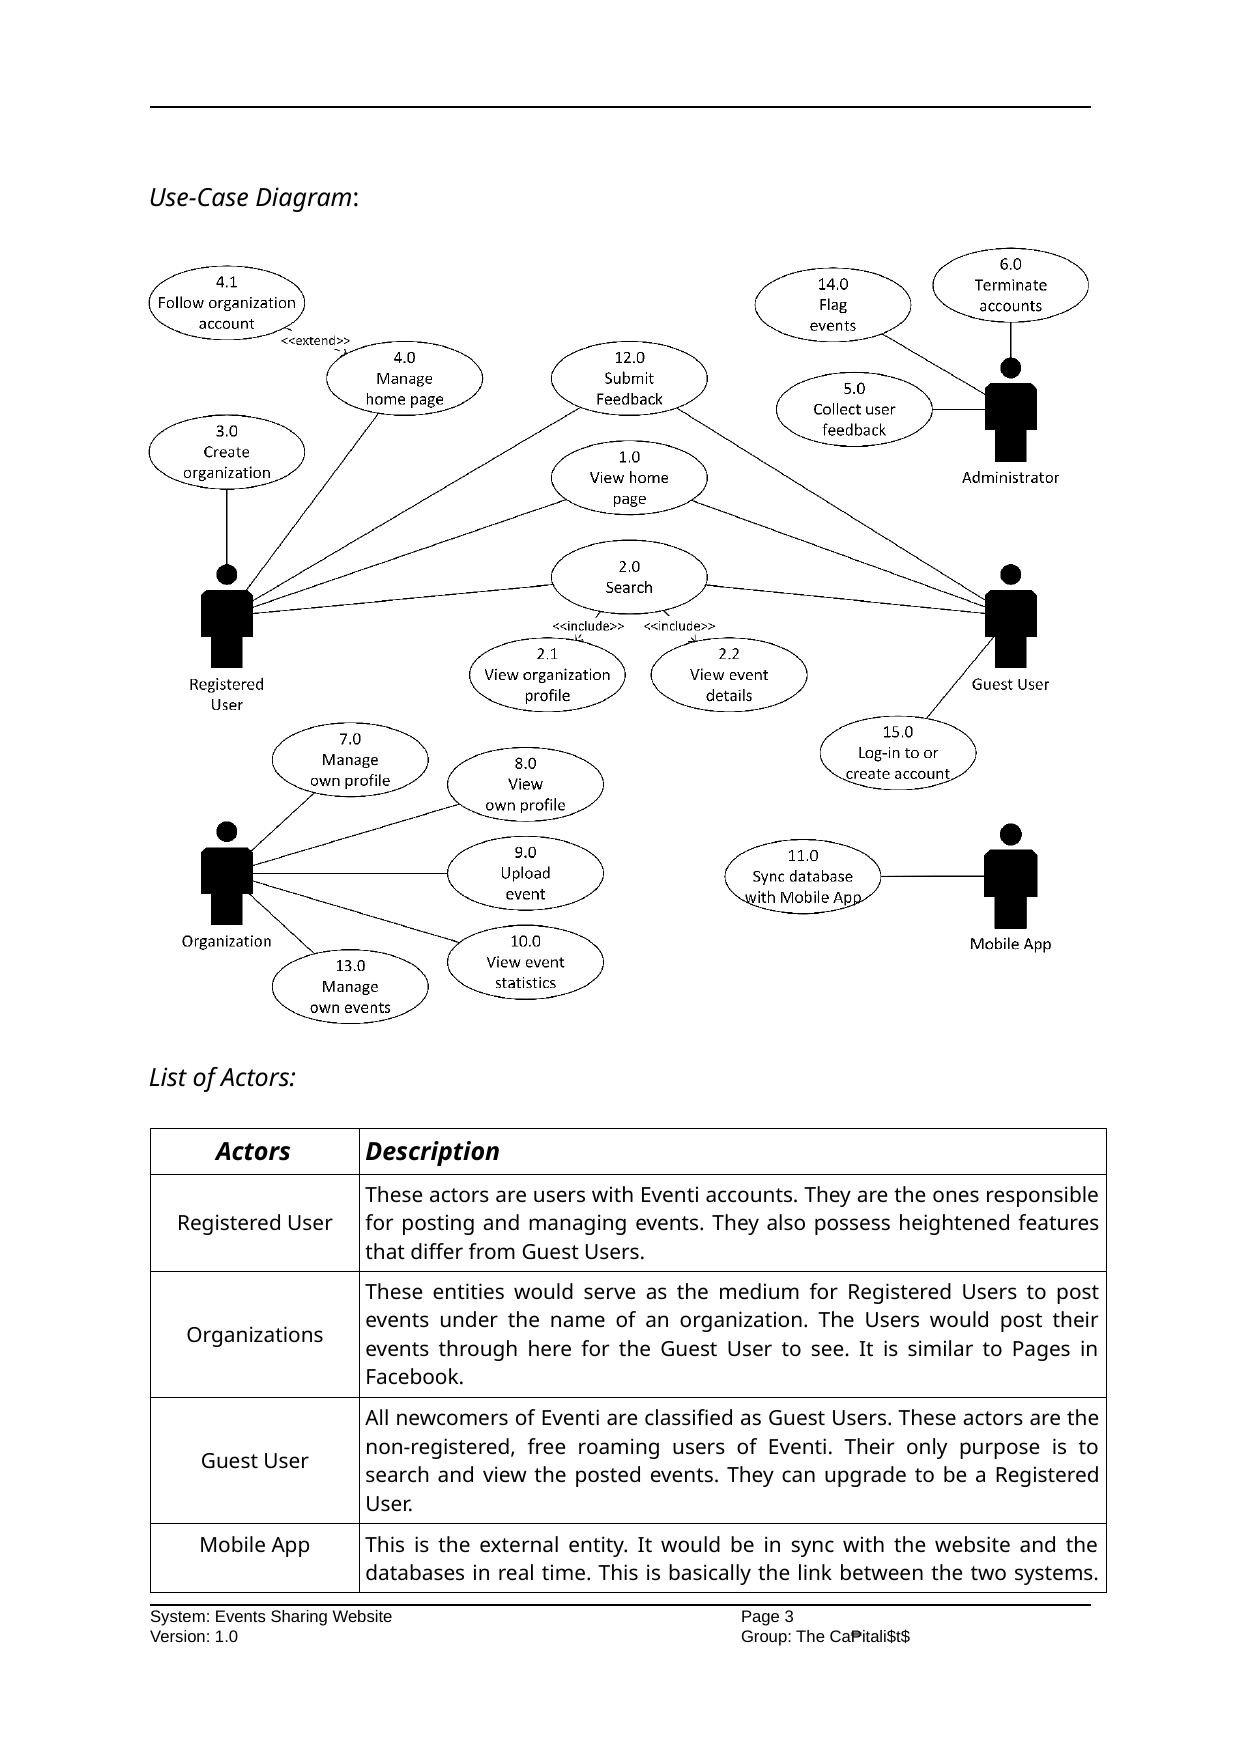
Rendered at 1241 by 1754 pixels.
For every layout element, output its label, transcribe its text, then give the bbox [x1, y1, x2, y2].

table_header Actors [151, 1129, 359, 1174]
table_cell These actors are users with Eventi accounts. They are the ones responsible for posting and managing events. They also possess heightened features that differ from Guest Users. [360, 1175, 1106, 1271]
table_cell Guest User [151, 1398, 359, 1523]
text Use-Case Diagram: [148, 179, 1091, 213]
text List of Actors: [148, 1059, 1091, 1093]
table_cell Organizations [151, 1272, 359, 1397]
table_cell Mobile App [151, 1524, 359, 1592]
table_header Description [360, 1129, 1106, 1174]
table_cell This is the external entity. It would be in sync with the website and the databases in real time. This is basically the link between the two systems. [360, 1524, 1106, 1592]
table_cell Registered User [151, 1175, 359, 1271]
table_cell These entities would serve as the medium for Registered Users to post events under the name of an organization. The Users would post their events through here for the Guest User to see. It is similar to Pages in Facebook. [360, 1272, 1106, 1397]
table_cell All newcomers of Eventi are classified as Guest Users. These actors are the non-registered, free roaming users of Eventi. Their only purpose is to search and view the posted events. They can upgrade to be a Registered User. [360, 1398, 1106, 1523]
